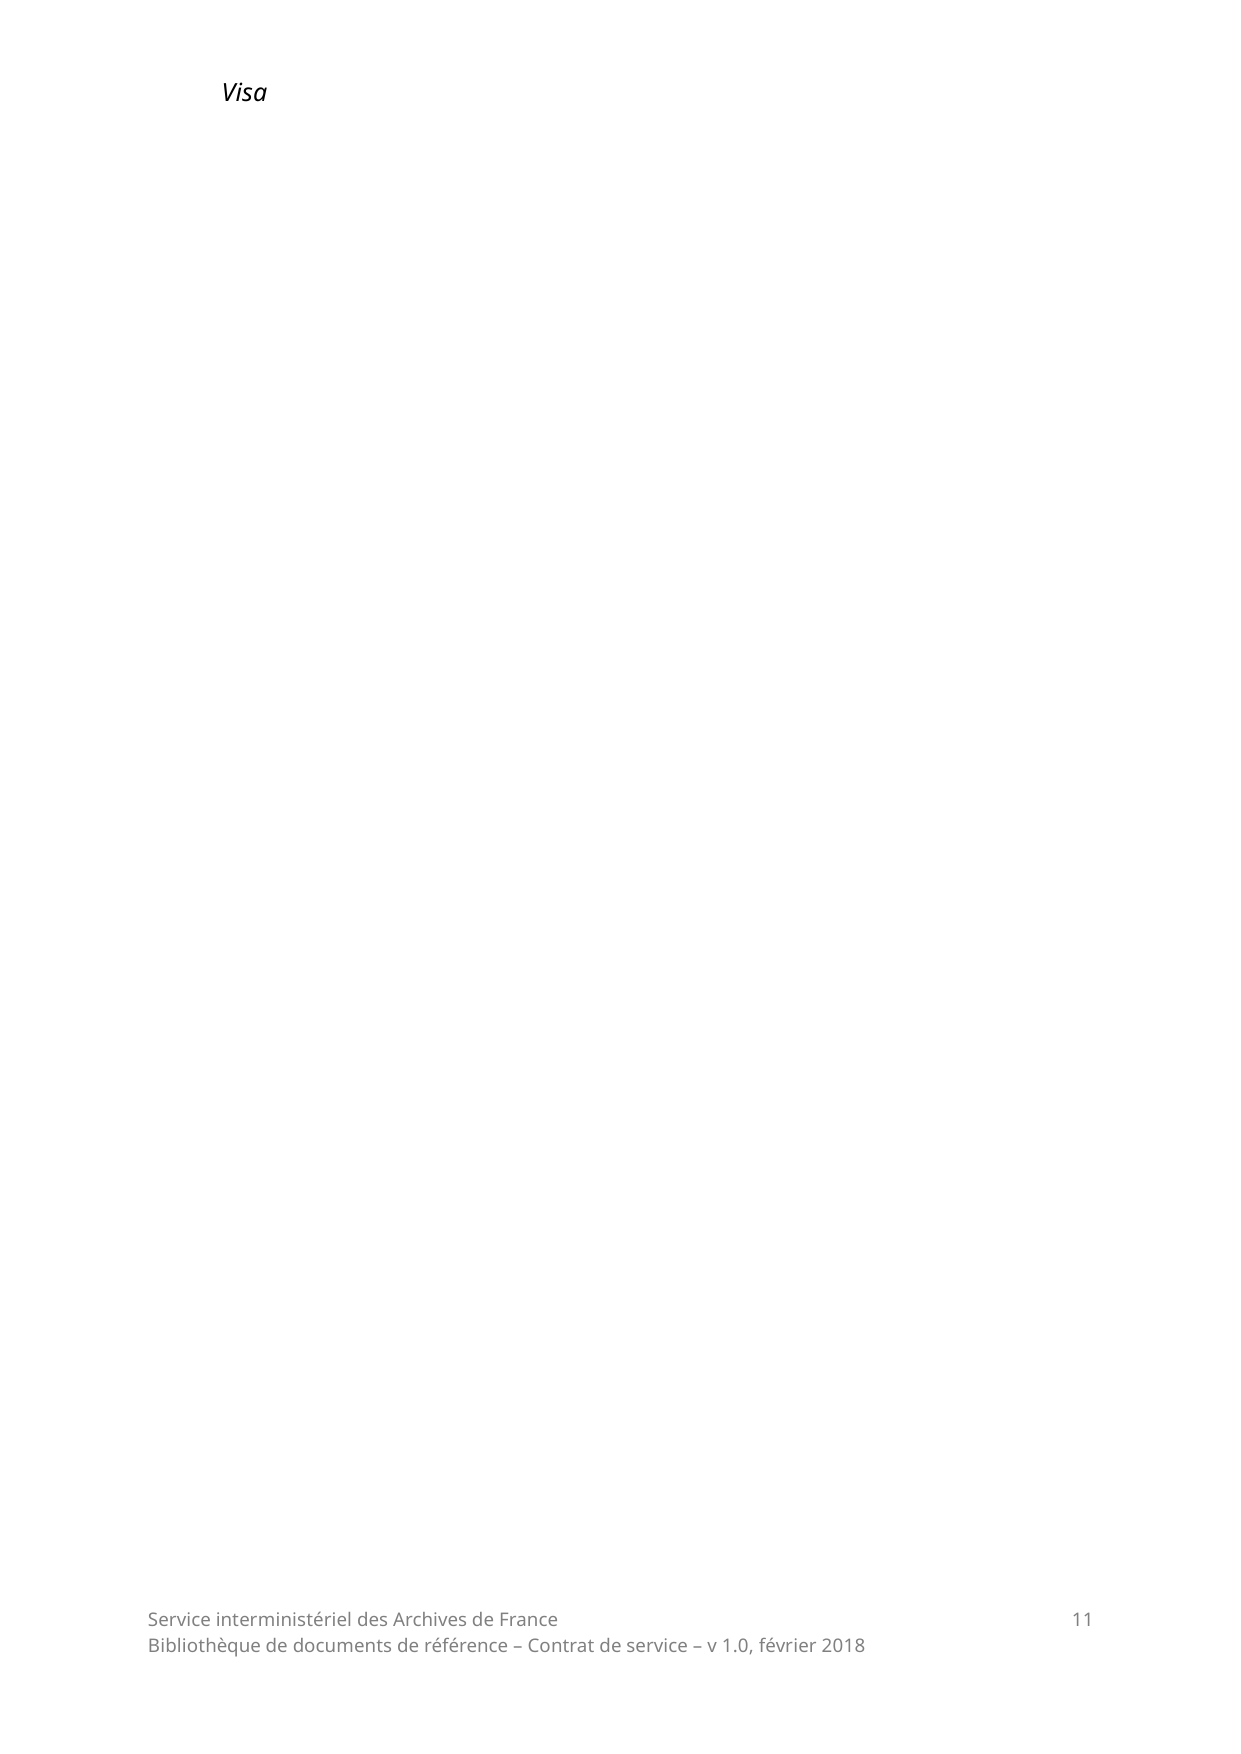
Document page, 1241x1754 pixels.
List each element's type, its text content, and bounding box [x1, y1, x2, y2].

text Visa [221, 75, 1093, 109]
